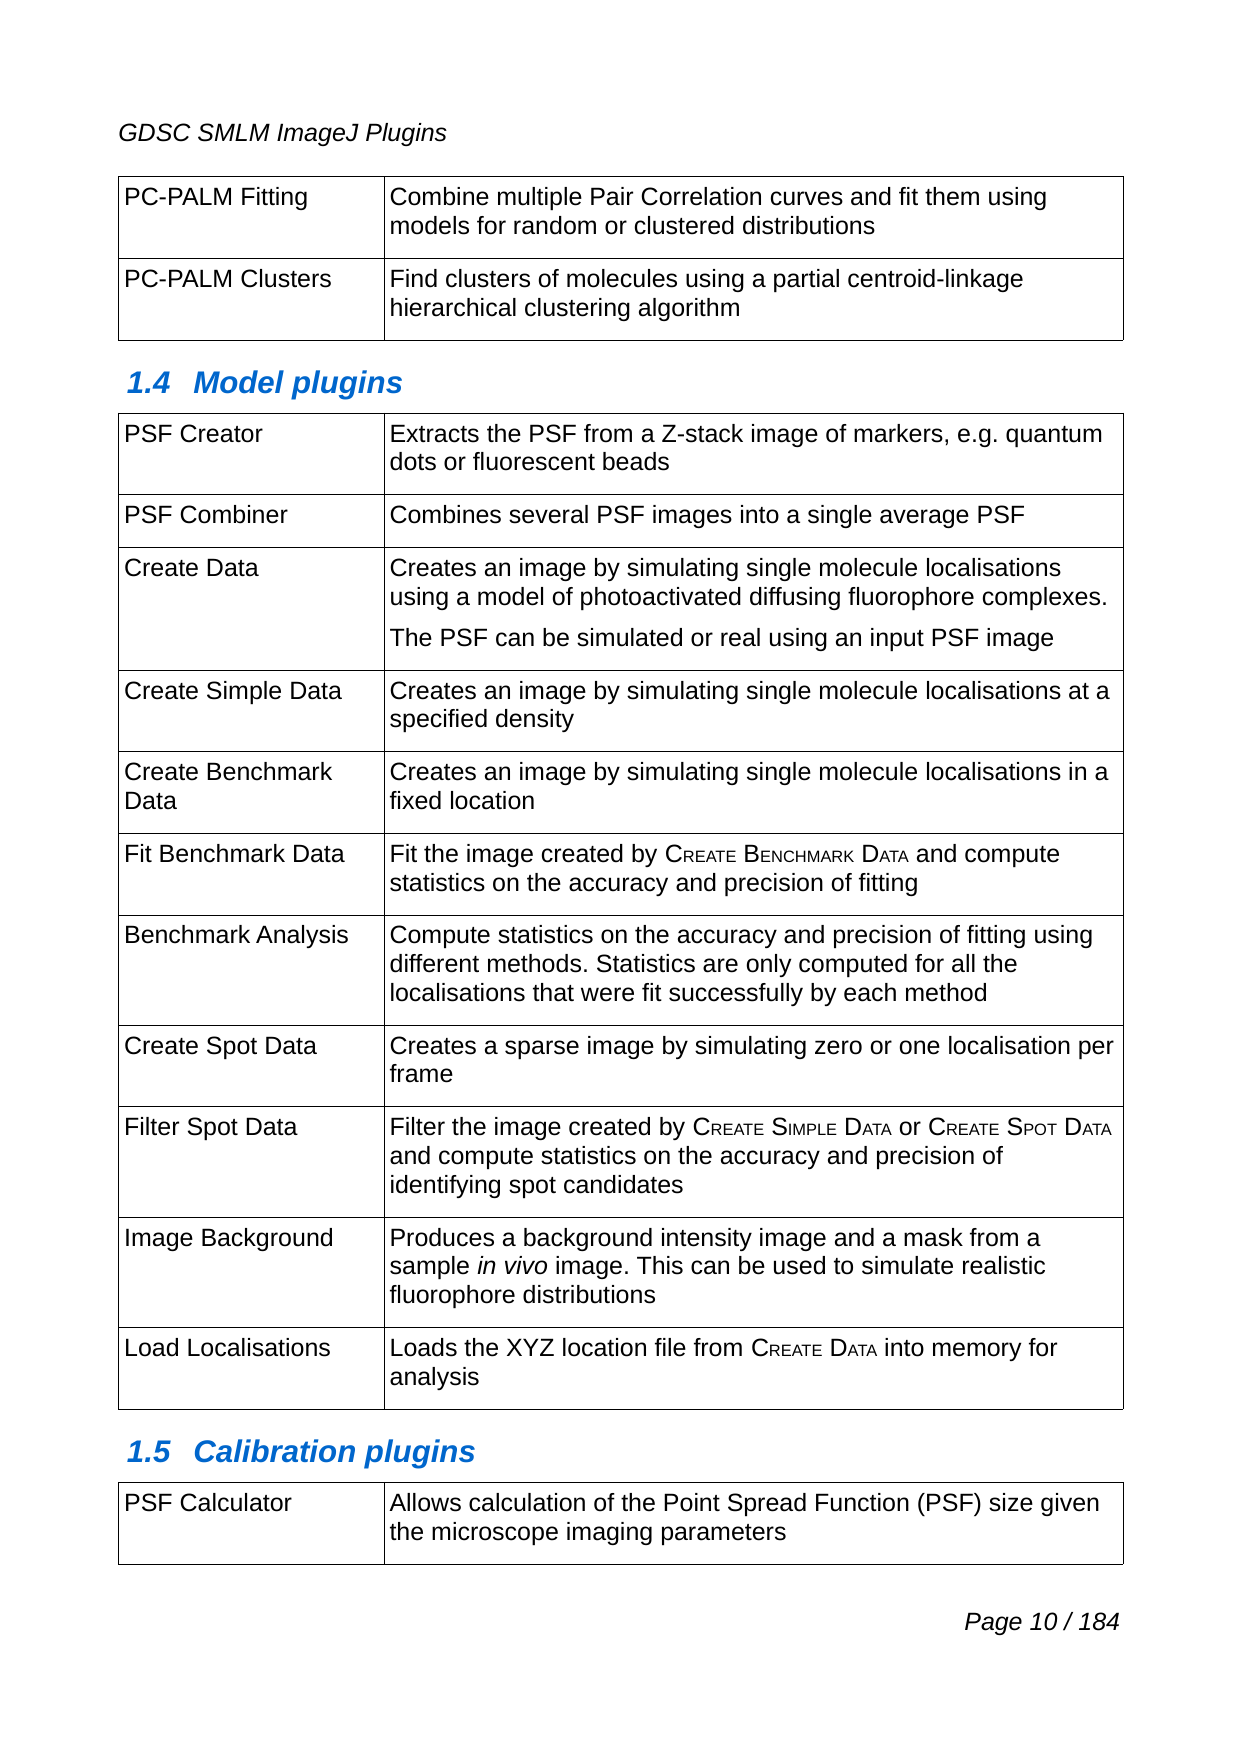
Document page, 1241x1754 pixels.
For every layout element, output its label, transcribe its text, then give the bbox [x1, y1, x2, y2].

subtitle Calibration plugins [118, 1433, 1122, 1469]
table_cell Filter the image created by Create Simple Data or Create Spot Data and compute statistics on the accuracy and precision of identifying spot candidates [385, 1107, 1123, 1217]
table_cell Create Benchmark Data [119, 752, 384, 833]
table_cell Compute statistics on the accuracy and precision of fitting using different methods. Statistics are only computed for all the localisations that were fit successfully by each method [385, 916, 1123, 1025]
table_header Extracts the PSF from a Z-stack image of markers, e.g. quantum dots or fluorescent beads [385, 414, 1123, 494]
table_cell Benchmark Analysis [119, 916, 384, 1025]
table_cell Creates a sparse image by simulating zero or one localisation per frame [385, 1026, 1123, 1106]
table_cell Combines several PSF images into a single average PSF [385, 495, 1123, 547]
table_cell Find clusters of molecules using a partial centroid-linkage hierarchical clustering algorithm [385, 259, 1123, 339]
table_cell Image Background [119, 1218, 384, 1327]
table_cell Load Localisations [119, 1328, 384, 1409]
table_cell PC-PALM Fitting [119, 177, 384, 258]
table_cell Create Simple Data [119, 671, 384, 751]
table_cell PC-PALM Clusters [119, 259, 384, 339]
table_cell Creates an image by simulating single molecule localisations using a model of photoactivated diffusing fluorophore complexes. The PSF can be simulated or real using an input PSF image [385, 548, 1123, 670]
table_header PSF Calculator [119, 1483, 384, 1563]
table_cell Create Data [119, 548, 384, 670]
table_cell Creates an image by simulating single molecule localisations in a fixed location [385, 752, 1123, 833]
table_cell Fit the image created by Create Benchmark Data and compute statistics on the accuracy and precision of fitting [385, 834, 1123, 914]
table_cell Loads the XYZ location file from Create Data into memory for analysis [385, 1328, 1123, 1409]
table_cell Filter Spot Data [119, 1107, 384, 1217]
subtitle Model plugins [118, 364, 1122, 400]
table_cell Combine multiple Pair Correlation curves and fit them using models for random or clustered distributions [385, 177, 1123, 258]
table_cell Produces a background intensity image and a mask from a sample in vivo image. This can be used to simulate realistic fluorophore distributions [385, 1218, 1123, 1327]
table_header Allows calculation of the Point Spread Function (PSF) size given the microscope imaging parameters [385, 1483, 1123, 1563]
table_cell Create Spot Data [119, 1026, 384, 1106]
table_cell PSF Combiner [119, 495, 384, 547]
table_header PSF Creator [119, 414, 384, 494]
table_cell Fit Benchmark Data [119, 834, 384, 914]
table_cell Creates an image by simulating single molecule localisations at a specified density [385, 671, 1123, 751]
